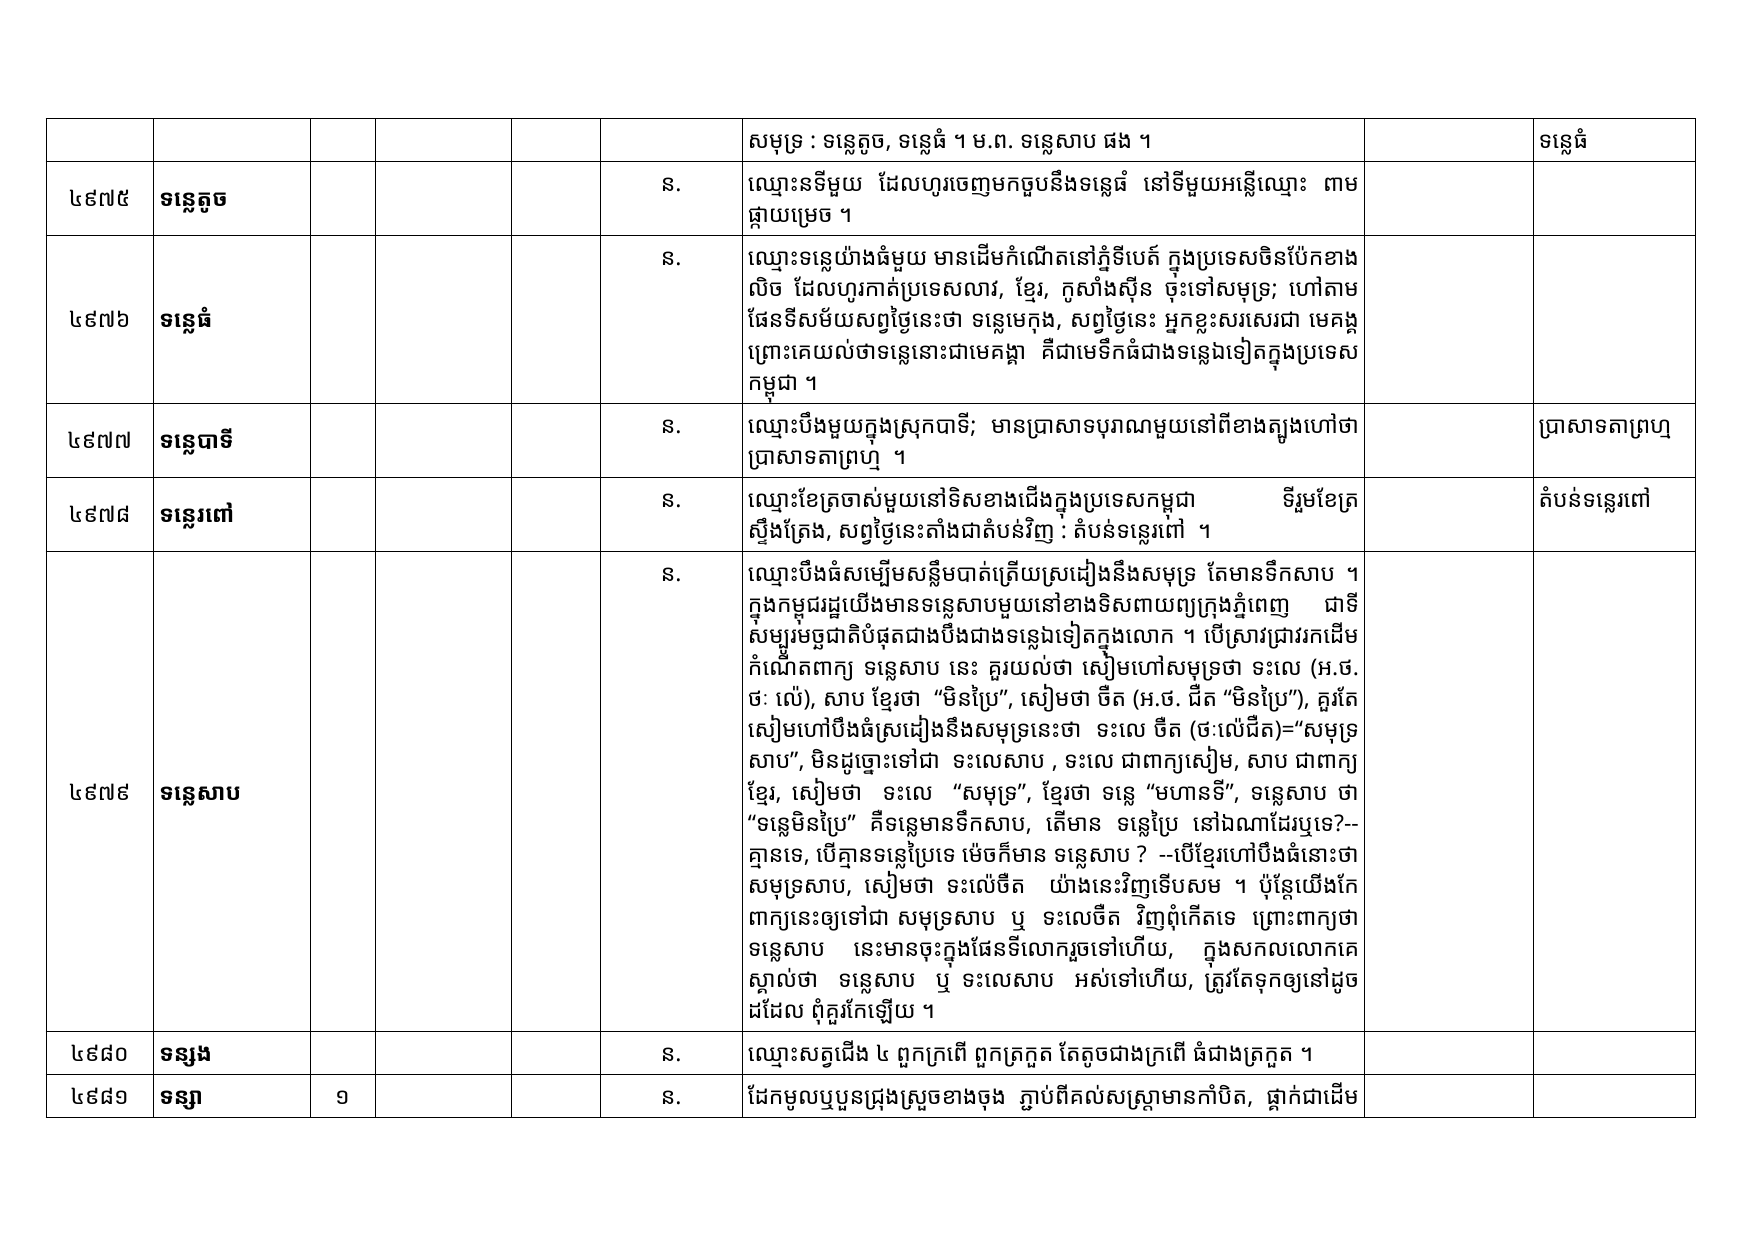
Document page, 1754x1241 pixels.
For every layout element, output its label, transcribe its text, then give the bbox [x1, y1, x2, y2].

table_cell ៤៩៧៦ [47, 236, 153, 403]
table_cell ទន្លេរ​ពៅ [154, 478, 310, 551]
table_cell [1534, 162, 1695, 235]
table_cell ទន្លេ​ធំ [1534, 119, 1695, 161]
table_cell [154, 119, 310, 161]
table_cell ឈ្មោះ​បឹង​ធំ​សម្បើម​សន្លឹម​បាត់​ត្រើយ​ស្រដៀង​នឹង​សមុទ្រ តែ​មាន​ទឹក​សាប ។ ក្នុង​កម្ពុជ​រដ្ឋ​យើង​មាន​ទន្លេ​សាប​មួយ​នៅ​ខាង​ទិស​ពាយព្យ​ក្រុង​ភ្នំពេញ ជា​ទី​សម្បូរ​មច្ឆជាតិ​បំផុត​ជាង​បឹង​ជាង​ទន្លេ​ឯ​ទៀត​ក្នុង​លោក ។ បើ​ស្រាវជ្រាវ​រក​ដើម​កំណើត​ពាក្យ ទន្លេ​សាប នេះ គួរ​យល់​ថា សៀម​ហៅ​សមុទ្រ​ថា ទះលេ (អ.ថ. ថៈ ល៉េ), សាប ខ្មែរ​ថា “មិន​ប្រៃ”, សៀម​ថា ចឺត (អ.ថ. ជឺត “មិន​ប្រៃ”), គួរ​តែ​សៀម​ហៅ​បឹង​ធំ​ស្រដៀង​នឹង​សមុទ្រ​នេះ​ថា ទះលេ ចឺត (ថៈល៉េជឺត)=“សមុទ្រ​សាប”, មិន​ដូច្នោះ​ទៅ​ជា ទះលេសាប , ទះលេ ជា​ពាក្យ​សៀម, សាប ជា​ពាក្យ​ខ្មែរ, សៀម​ថា ទះលេ “សមុទ្រ”, ខ្មែរ​ថា ទន្លេ “មហានទី”, ទន្លេ​សាប ថា “ទន្លេ​មិន​ប្រៃ” គឺ​ទន្លេ​មាន​ទឹក​សាប, តើ​មាន ទន្លេ​ប្រៃ នៅ​ឯណា​ដែរ​ឬ​ទេ​?--គ្មាន​ទេ, បើ​គ្មាន​ទន្លេ​ប្រៃ​ទេ ម៉េច​ក៏​មាន ទន្លេ​សាប ? --បើ​ខ្មែរ​ហៅ​បឹង​ធំ​នោះ​ថា សមុទ្រ​សាប, សៀម​ថា ទះល៉េចឺត យ៉ាង​នេះ​វិញ​ទើប​សម ។ ប៉ុន្តែ​យើង​កែ​ពាក្យ​នេះ​ឲ្យ​ទៅ​ជា សមុទ្រ​សាប ឬ ទះលេចឺត វិញ​ពុំ​កើត​ទេ ព្រោះ​ពាក្យ​ថា ទន្លេ​សាប នេះ​មាន​ចុះ​ក្នុង​ផែន​ទី​លោក​រួច​ទៅ​ហើយ, ក្នុង​សកល​លោក​គេ​ស្គាល់​ថា ទន្លេ​សាប ឬ ទះលេសាប អស់​ទៅ​ហើយ, ត្រូវ​តែ​ទុក​ឲ្យ​នៅ​ដូច​ដដែល ពុំ​គួរ​កែ​ឡើយ ។ [743, 552, 1364, 1031]
table_cell [1365, 236, 1533, 403]
table_cell [512, 1032, 600, 1074]
table_cell [311, 1032, 375, 1074]
table_cell [376, 236, 511, 403]
table_cell [311, 478, 375, 551]
table_cell [1365, 478, 1533, 551]
table_cell [311, 404, 375, 477]
table_cell ន. [601, 1032, 742, 1074]
table_cell [311, 119, 375, 161]
table_cell [1534, 236, 1695, 403]
table_cell [311, 552, 375, 1031]
table_cell [1534, 1075, 1695, 1117]
table_cell ន. [601, 404, 742, 477]
table_cell ទន្លេ​តូច [154, 162, 310, 235]
table_cell [1365, 552, 1533, 1031]
table_cell ន. [601, 478, 742, 551]
table_cell [376, 404, 511, 477]
table_cell ឈ្មោះ​បឹង​មួយ​ក្នុង​ស្រុក​បាទី; មាន​ប្រាសាទ​បុរាណ​មួយ​នៅ​ពី​ខាង​ត្បូង​ហៅ​ថា ប្រាសាទ​តាព្រហ្ម ។ [743, 404, 1364, 477]
table_cell ទន្លេ​ធំ [154, 236, 310, 403]
table_cell [1365, 119, 1533, 161]
table_cell ៤៩៧៧ [47, 404, 153, 477]
table_cell ប្រាសាទ​តា​ព្រហ្ម [1534, 404, 1695, 477]
table_cell [512, 552, 600, 1031]
table_cell [1534, 1032, 1695, 1074]
table_cell [601, 119, 742, 161]
table_cell ដែក​មូល​ឬ​បួន​ជ្រុង​ស្រួច​ខាង​ចុង ភ្ជាប់​ពី​គល់​សស្ត្រា​មាន​កាំបិត, ផ្គាក់​ជាដើម ជា​ពន្លួញ​សម្រាប់​ស៊ក​បញ្ចូល​ភ្ជ័រភ្ជាប់​ក្នុង​ដង​ដោយ​មាន​មៀន​ស្រោប​ពី​ខាង​ង​ក្រៅ​ឬ​ឥត​មៀន​ក៏​បាន : ទន្សា​កាំបិត, កាន់​សំពង​ខ្លាំង​ពេក ទាល់​តែ​បាក់​ទន្សា​អស់ ។ ព. ទ. បុ. មេ​ខាត​លក្ខណ៍ ត្រូង​នឹង​អាបាក់​ទន្សា រក​ស៊ី​ប្រវេប្រវា លិច​កញ្ជង់ លង់​កញ្ជើ (និយាយ​ពី​ប្រពន្ធ​និង​ប្ដី​អភ័ព្វ) ។ [743, 1075, 1364, 1117]
table_cell [376, 478, 511, 551]
table_cell ន. [601, 236, 742, 403]
table_cell [311, 236, 375, 403]
table_cell [376, 162, 511, 235]
table_cell [47, 119, 153, 161]
table_cell [512, 236, 600, 403]
table_cell ទន្សង [154, 1032, 310, 1074]
table_cell [376, 119, 511, 161]
table_cell ន. [601, 1075, 742, 1117]
table_cell សមុទ្រ : ទន្លេ​តូច, ទន្លេ​ធំ ។ ម.ព. ទន្លេ​សាប ផង ។ [743, 119, 1364, 161]
table_cell ឈ្មោះ​នទី​មួយ ដែល​ហូរ​ចេញ​មក​ចួប​នឹង​ទន្លេ​ធំ នៅ​ទី​មួយ​អន្លើ​ឈ្មោះ ពាម​ផ្កាយ​ម្រេច ។ [743, 162, 1364, 235]
table_cell ទន្លេ​សាប [154, 552, 310, 1031]
table_cell ន. [601, 552, 742, 1031]
table_cell ឈ្មោះ​សត្វ​ជើង ៤ ពួក​ក្រពើ ពួក​ត្រកួត តែ​តូច​ជាង​ក្រពើ ធំ​ជាង​ត្រកួត ។ [743, 1032, 1364, 1074]
table_cell [512, 162, 600, 235]
table_cell [512, 478, 600, 551]
table_cell [1534, 552, 1695, 1031]
table_cell ទន្លេ​បាទី [154, 404, 310, 477]
table_cell ៤៩៧៩ [47, 552, 153, 1031]
table_cell [1365, 1075, 1533, 1117]
table_cell ៤៩៧៨ [47, 478, 153, 551]
table_cell ទន្សា [154, 1075, 310, 1117]
table_cell [512, 404, 600, 477]
table_cell ឈ្មោះ​ខែត្រ​ចាស់​មួយ​នៅ​ទិស​ខាង​ជើង​ក្នុង​ប្រទេស​កម្ពុជា ទី​រួម​ខែត្រ​ស្ទឹងត្រែង, សព្វ​ថ្ងៃ​នេះ​តាំង​ជា​តំបន់​វិញ : តំបន់​ទន្លេ​រពៅ ។ [743, 478, 1364, 551]
table_cell ១ [311, 1075, 375, 1117]
table_cell [376, 552, 511, 1031]
table_cell [1365, 404, 1533, 477]
table_cell តំបន់​ទន្លេ​រពៅ [1534, 478, 1695, 551]
table_cell ៤៩៨១ [47, 1075, 153, 1117]
table_cell [376, 1075, 511, 1117]
table_cell [512, 1075, 600, 1117]
table_cell [376, 1032, 511, 1074]
table_cell [1365, 1032, 1533, 1074]
table_cell ន. [601, 162, 742, 235]
table_cell ៤៩៧៥ [47, 162, 153, 235]
table_cell [311, 162, 375, 235]
table_cell ឈ្មោះ​ទន្លេ​យ៉ាង​ធំ​មួយ មាន​ដើម​កំណើត​នៅ​ភ្នំ​ទីបេត៍ ក្នុង​ប្រទេស​ចិន​ប៉ែក​ខាង​លិច ដែល​ហូរ​កាត់​ប្រទេស​លាវ, ខ្មែរ, កូសាំងស៊ីន ចុះ​ទៅ​សមុទ្រ; ហៅ​តាម​ផែន​ទី​សម័យ​សព្វ​ថ្ងៃ​នេះ​ថា ទន្លេ​មេកុង, សព្វ​ថ្ងៃ​នេះ អ្នក​ខ្លះ​សរសេរ​ជា មេគង្គ ព្រោះ​គេ​យល់​ថា​ទន្លេ​នោះ​ជា​មេ​គង្គា គឺ​ជា​មេ​ទឹក​ធំ​ជាង​ទន្លេ​ឯ​ទៀត​ក្នុង​ប្រទេស​កម្ពុជា ។ [743, 236, 1364, 403]
table_cell ៤៩៨០ [47, 1032, 153, 1074]
table_cell [512, 119, 600, 161]
table_cell [1365, 162, 1533, 235]
